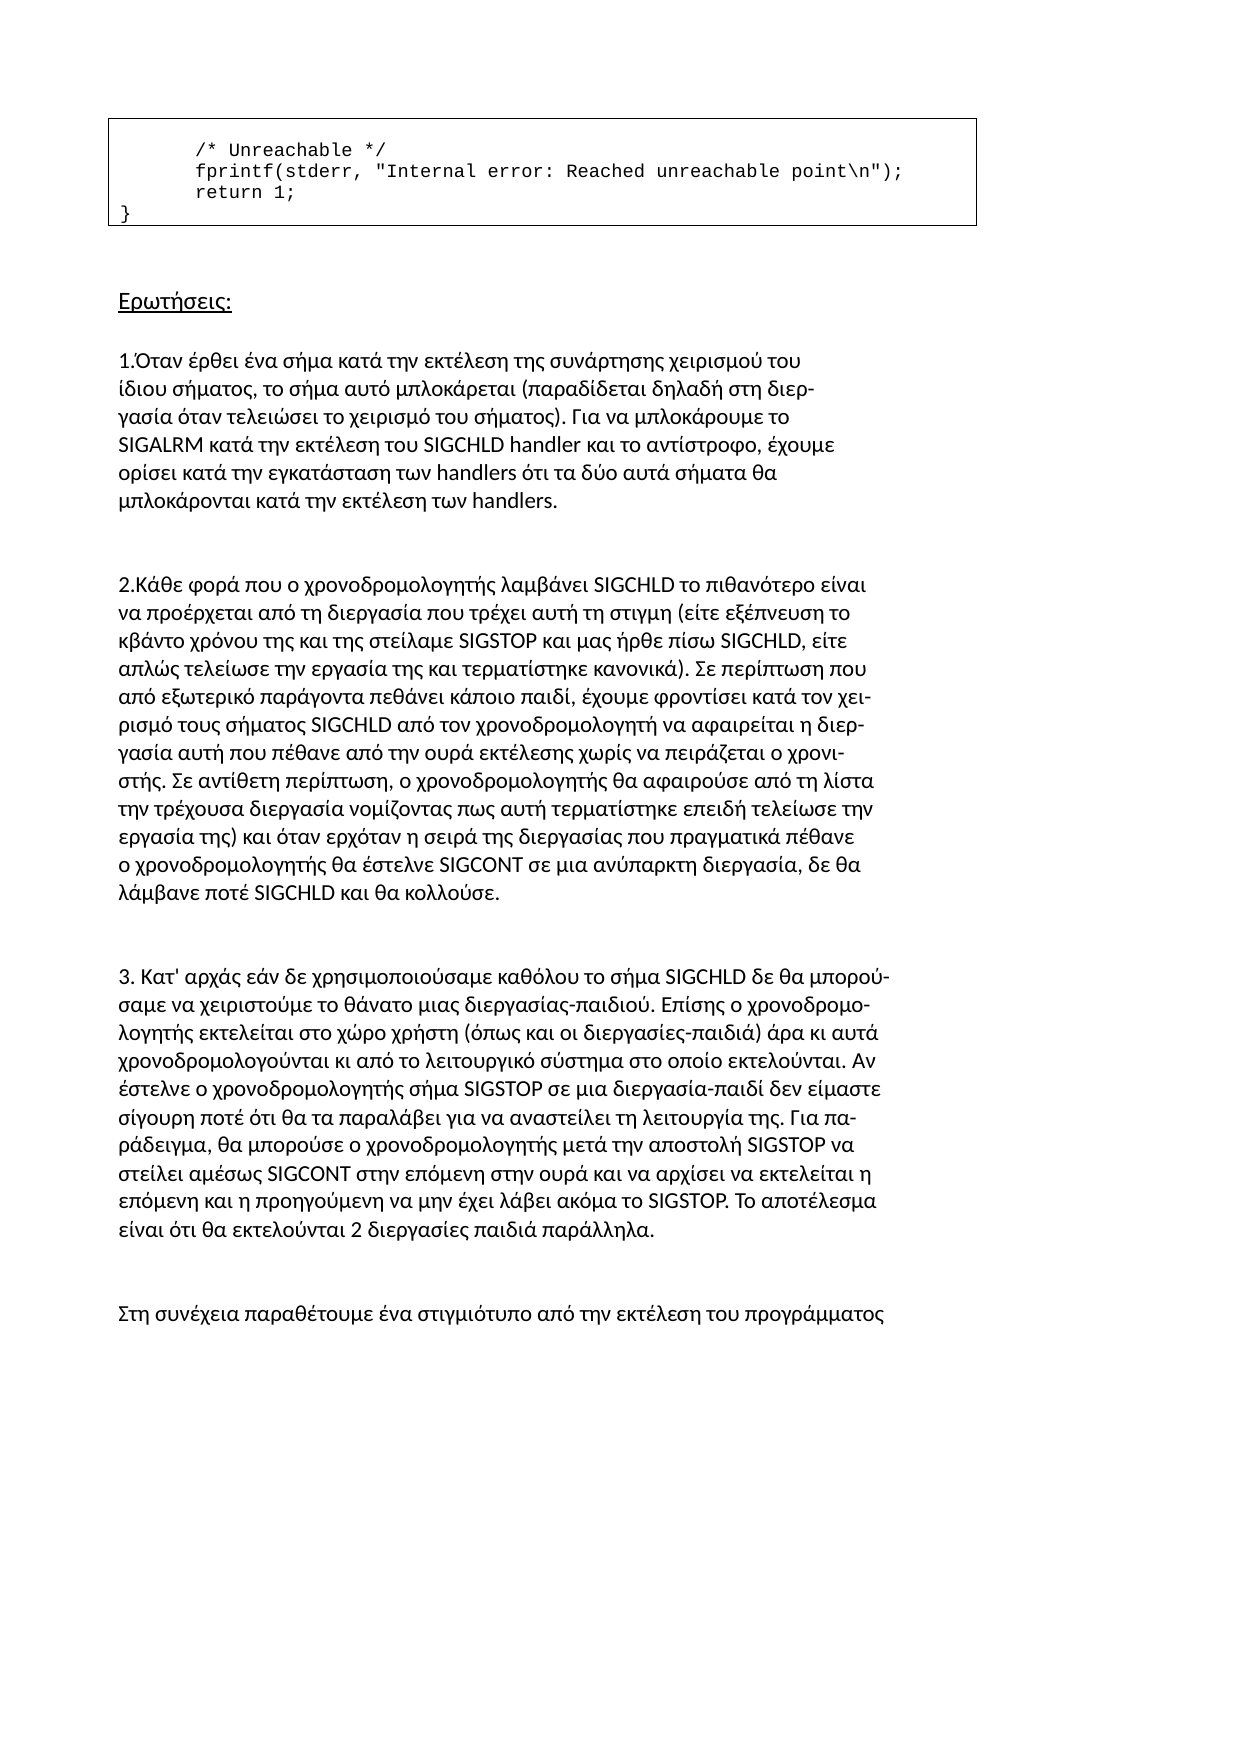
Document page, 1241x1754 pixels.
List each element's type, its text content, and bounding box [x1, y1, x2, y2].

text στής. Σε αντίθετη περίπτωση, ο χρονοδρομολογητής θα αφαιρούσε από τη λίστα [118, 766, 1122, 794]
table_header /* Unreachable */ fprintf(stderr, "Internal error: Reached unreachable point\n"); return 1; } [109, 119, 976, 225]
text από εξωτερικό παράγοντα πεθάνει κάποιο παιδί, έχουμε φροντίσει κατά τον χει- [118, 682, 1122, 710]
text εργασία της) και όταν ερχόταν η σειρά της διεργασίας που πραγματικά πέθανε [118, 822, 1122, 850]
text σαμε να χειριστούμε το θάνατο μιας διεργασίας-παιδιού. Επίσης ο χρονοδρομο- [118, 991, 1122, 1018]
text Ερωτήσεις: [118, 285, 1122, 346]
text SIGALRM κατά την εκτέλεση του SIGCHLD handler και το αντίστροφο, έχουμε [118, 430, 1122, 458]
text στείλει αμέσως SIGCONT στην επόμενη στην ουρά και να αρχίσει να εκτελείται η [118, 1159, 1122, 1187]
text επόμενη και η προηγούμενη να μην έχει λάβει ακόμα το SIGSTOP. Το αποτέλεσμα [118, 1187, 1122, 1215]
text ρισμό τους σήματος SIGCHLD από τον χρονοδρομολογητή να αφαιρείται η διερ- [118, 710, 1122, 738]
text ίδιου σήματος, το σήμα αυτό μπλοκάρεται (παραδίδεται δηλαδή στη διερ- [118, 374, 1122, 402]
text ο χρονοδρομολογητής θα έστελνε SIGCONT σε μια ανύπαρκτη διεργασία, δε θα [118, 850, 1122, 878]
text ορίσει κατά την εγκατάσταση των handlers ότι τα δύο αυτά σήματα θα [118, 458, 1122, 486]
text γασία αυτή που πέθανε από την ουρά εκτέλεσης χωρίς να πειράζεται ο χρονι- [118, 738, 1122, 766]
text να προέρχεται από τη διεργασία που τρέχει αυτή τη στιγμη (είτε εξέπνευση το [118, 598, 1122, 626]
text λάμβανε ποτέ SIGCHLD και θα κολλούσε. [118, 878, 1122, 906]
text 1.Όταν έρθει ένα σήμα κατά την εκτέλεση της συνάρτησης χειρισμού του [118, 346, 1122, 374]
text Στη συνέχεια παραθέτουμε ένα στιγμιότυπο από την εκτέλεση του προγράμματος [118, 1299, 1122, 1327]
text την τρέχουσα διεργασία νομίζοντας πως αυτή τερματίστηκε επειδή τελείωσε την [118, 794, 1122, 822]
text έστελνε ο χρονοδρομολογητής σήμα SIGSTOP σε μια διεργασία-παιδί δεν είμαστε [118, 1074, 1122, 1103]
text λογητής εκτελείται στο χώρο χρήστη (όπως και οι διεργασίες-παιδιά) άρα κι αυτά [118, 1018, 1122, 1047]
text απλώς τελείωσε την εργασία της και τερματίστηκε κανονικά). Σε περίπτωση που [118, 654, 1122, 682]
text μπλοκάρονται κατά την εκτέλεση των handlers. [118, 486, 1122, 514]
text 2.Κάθε φορά που ο χρονοδρομολογητής λαμβάνει SIGCHLD το πιθανότερο είναι [118, 570, 1122, 598]
text είναι ότι θα εκτελούνται 2 διεργασίες παιδιά παράλληλα. [118, 1215, 1122, 1243]
text κβάντο χρόνου της και της στείλαμε SIGSTOP και μας ήρθε πίσω SIGCHLD, είτε [118, 626, 1122, 654]
text σίγουρη ποτέ ότι θα τα παραλάβει για να αναστείλει τη λειτουργία της. Για πα- [118, 1103, 1122, 1131]
text 3. Κατ' αρχάς εάν δε χρησιμοποιούσαμε καθόλου το σήμα SIGCHLD δε θα μπορού- [118, 934, 1122, 991]
text χρονοδρομολογούνται κι από το λειτουργικό σύστημα στο οποίο εκτελούνται. Αν [118, 1047, 1122, 1074]
text ράδειγμα, θα μπορούσε ο χρονοδρομολογητής μετά την αποστολή SIGSTOP να [118, 1131, 1122, 1159]
text γασία όταν τελειώσει το χειρισμό του σήματος). Για να μπλοκάρουμε το [118, 402, 1122, 430]
